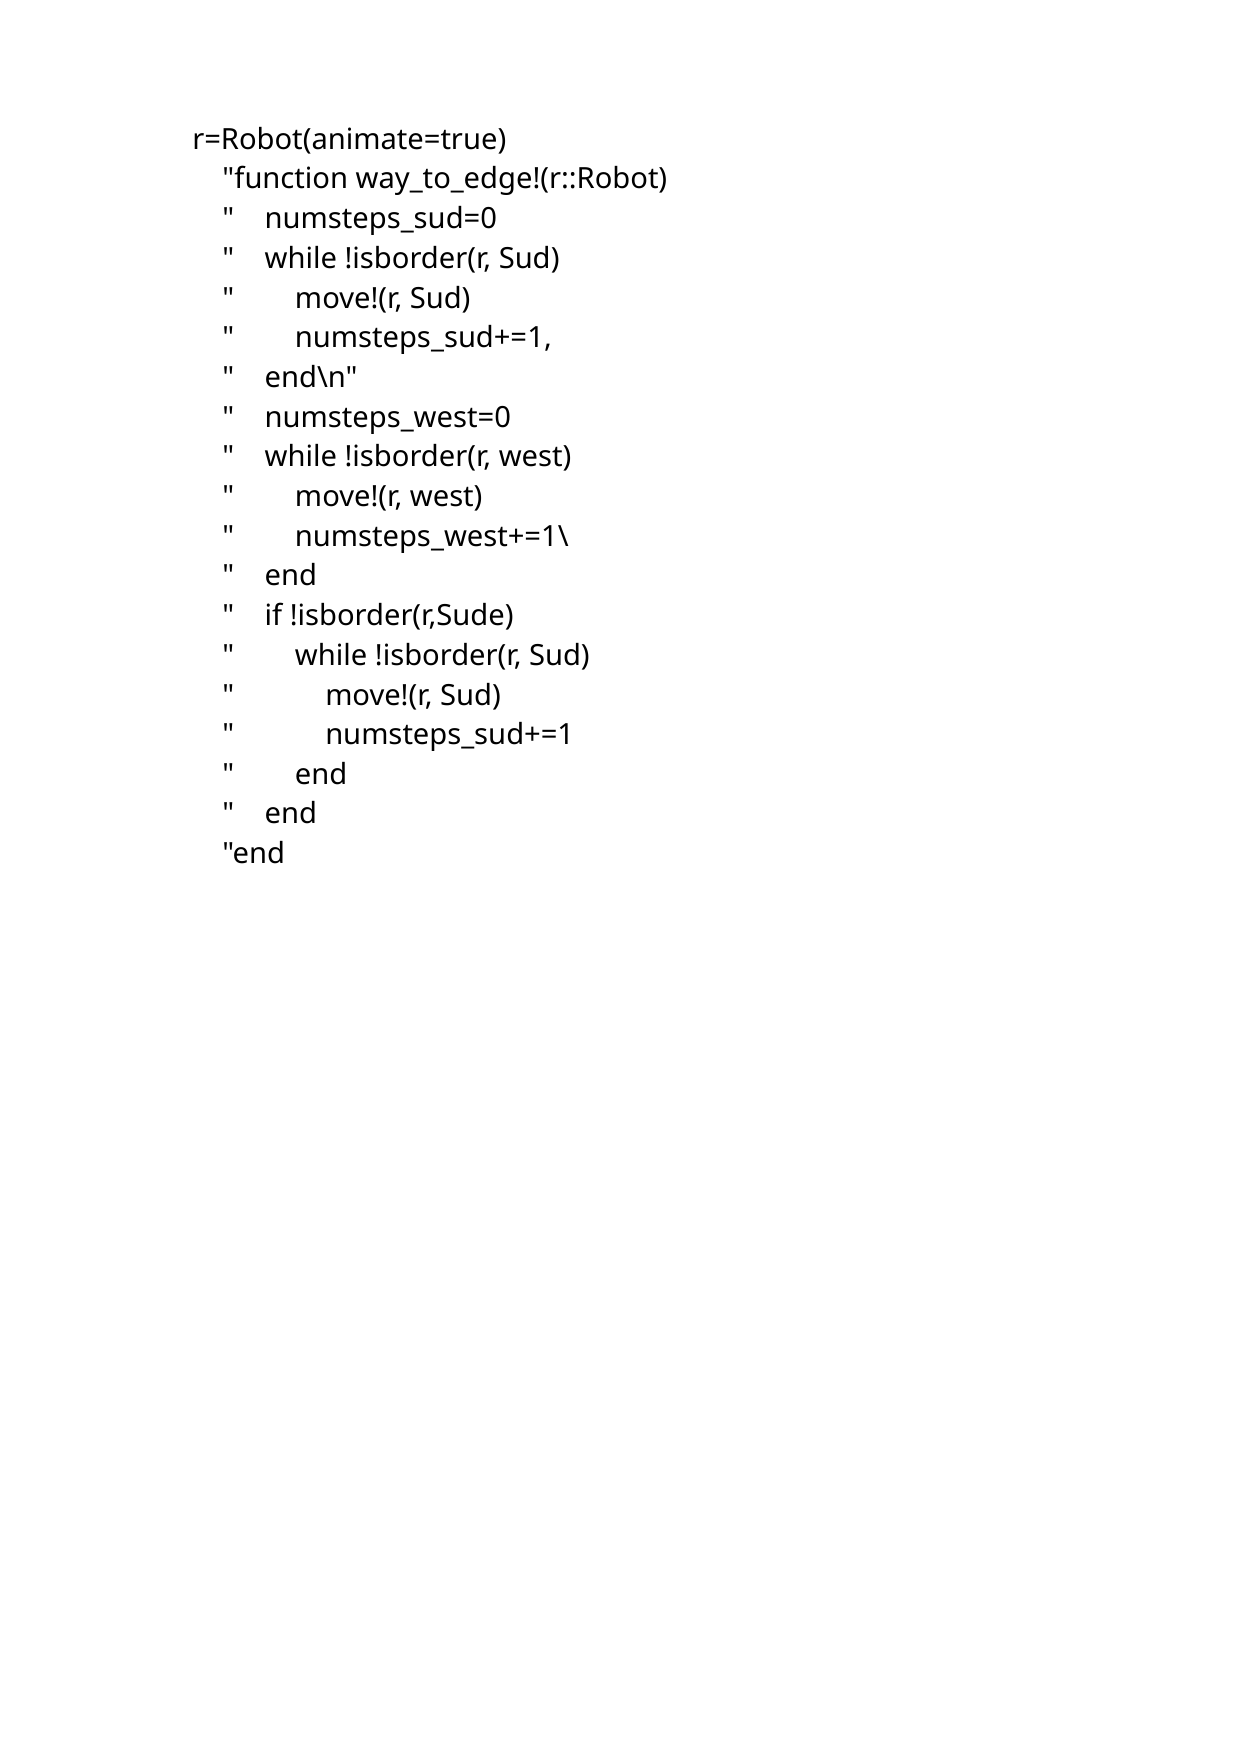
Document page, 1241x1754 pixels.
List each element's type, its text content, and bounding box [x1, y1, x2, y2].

text " while !isborder(r, Sud) [118, 237, 1181, 277]
text " numsteps_west=0 [118, 396, 1181, 436]
text " if !isborder(r,Sude) [118, 594, 1181, 634]
text " end [118, 555, 1181, 594]
text " move!(r, west) [118, 475, 1181, 515]
text "end [118, 832, 1181, 872]
text " end [118, 793, 1181, 832]
text "function way_to_edge!(r::Robot) [118, 158, 1181, 197]
text " numsteps_sud=0 [118, 197, 1181, 237]
text " end [118, 753, 1181, 793]
text r=Robot(animate=true) [118, 118, 1181, 158]
text " numsteps_west+=1\ [118, 515, 1181, 555]
text " numsteps_sud+=1, [118, 317, 1181, 356]
text " move!(r, Sud) [118, 277, 1181, 317]
text " move!(r, Sud) [118, 674, 1181, 713]
text " numsteps_sud+=1 [118, 713, 1181, 753]
text " end\n" [118, 356, 1181, 396]
text " while !isborder(r, west) [118, 436, 1181, 475]
text " while !isborder(r, Sud) [118, 634, 1181, 674]
